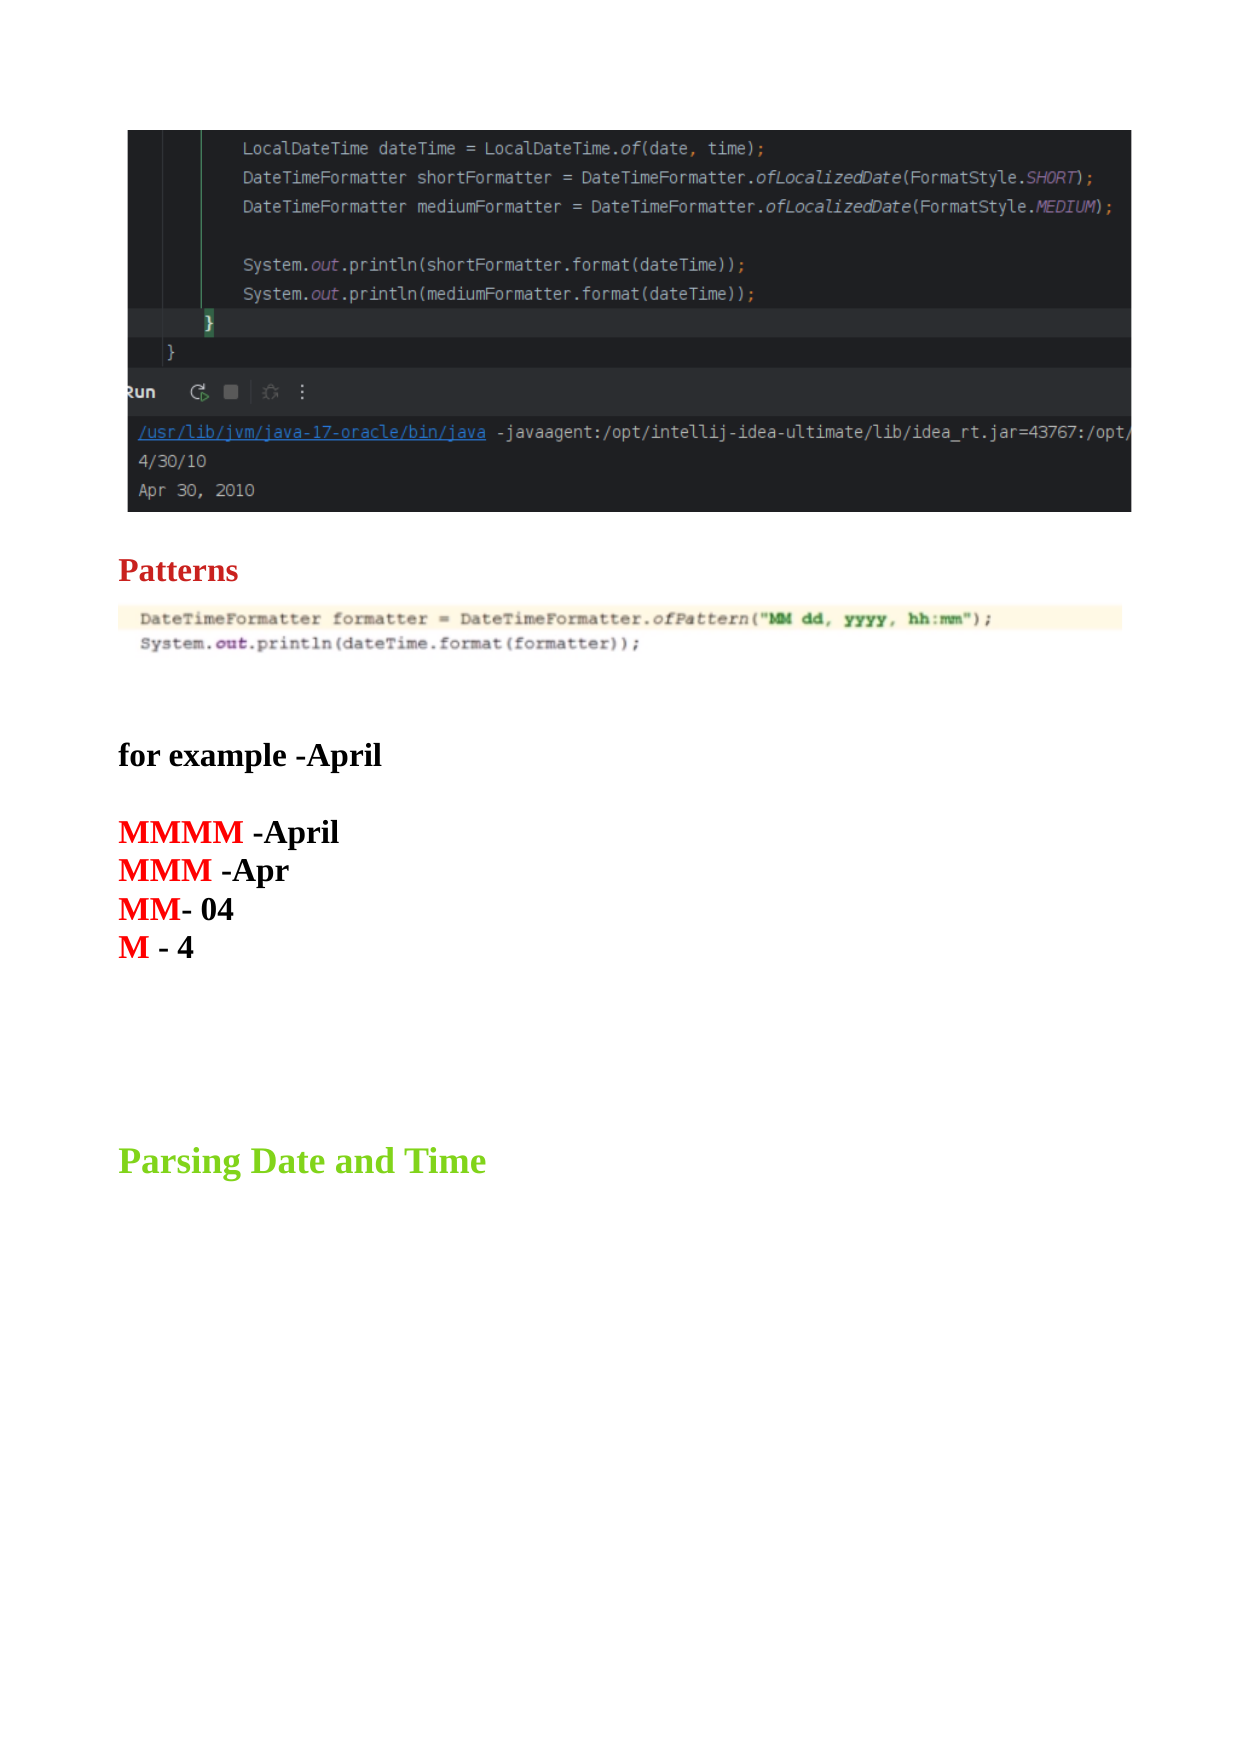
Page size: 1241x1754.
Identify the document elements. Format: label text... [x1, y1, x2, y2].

text M - 4 [118, 927, 1122, 966]
text MMMM -April [118, 812, 1122, 851]
picture [118, 598, 1123, 693]
text MMM -Apr [118, 851, 1122, 889]
picture [127, 130, 1132, 512]
text Patterns [118, 550, 1122, 588]
text Parsing Date and Time [118, 1138, 1122, 1181]
text MM- 04 [118, 889, 1122, 927]
text for example -April [118, 736, 1122, 774]
